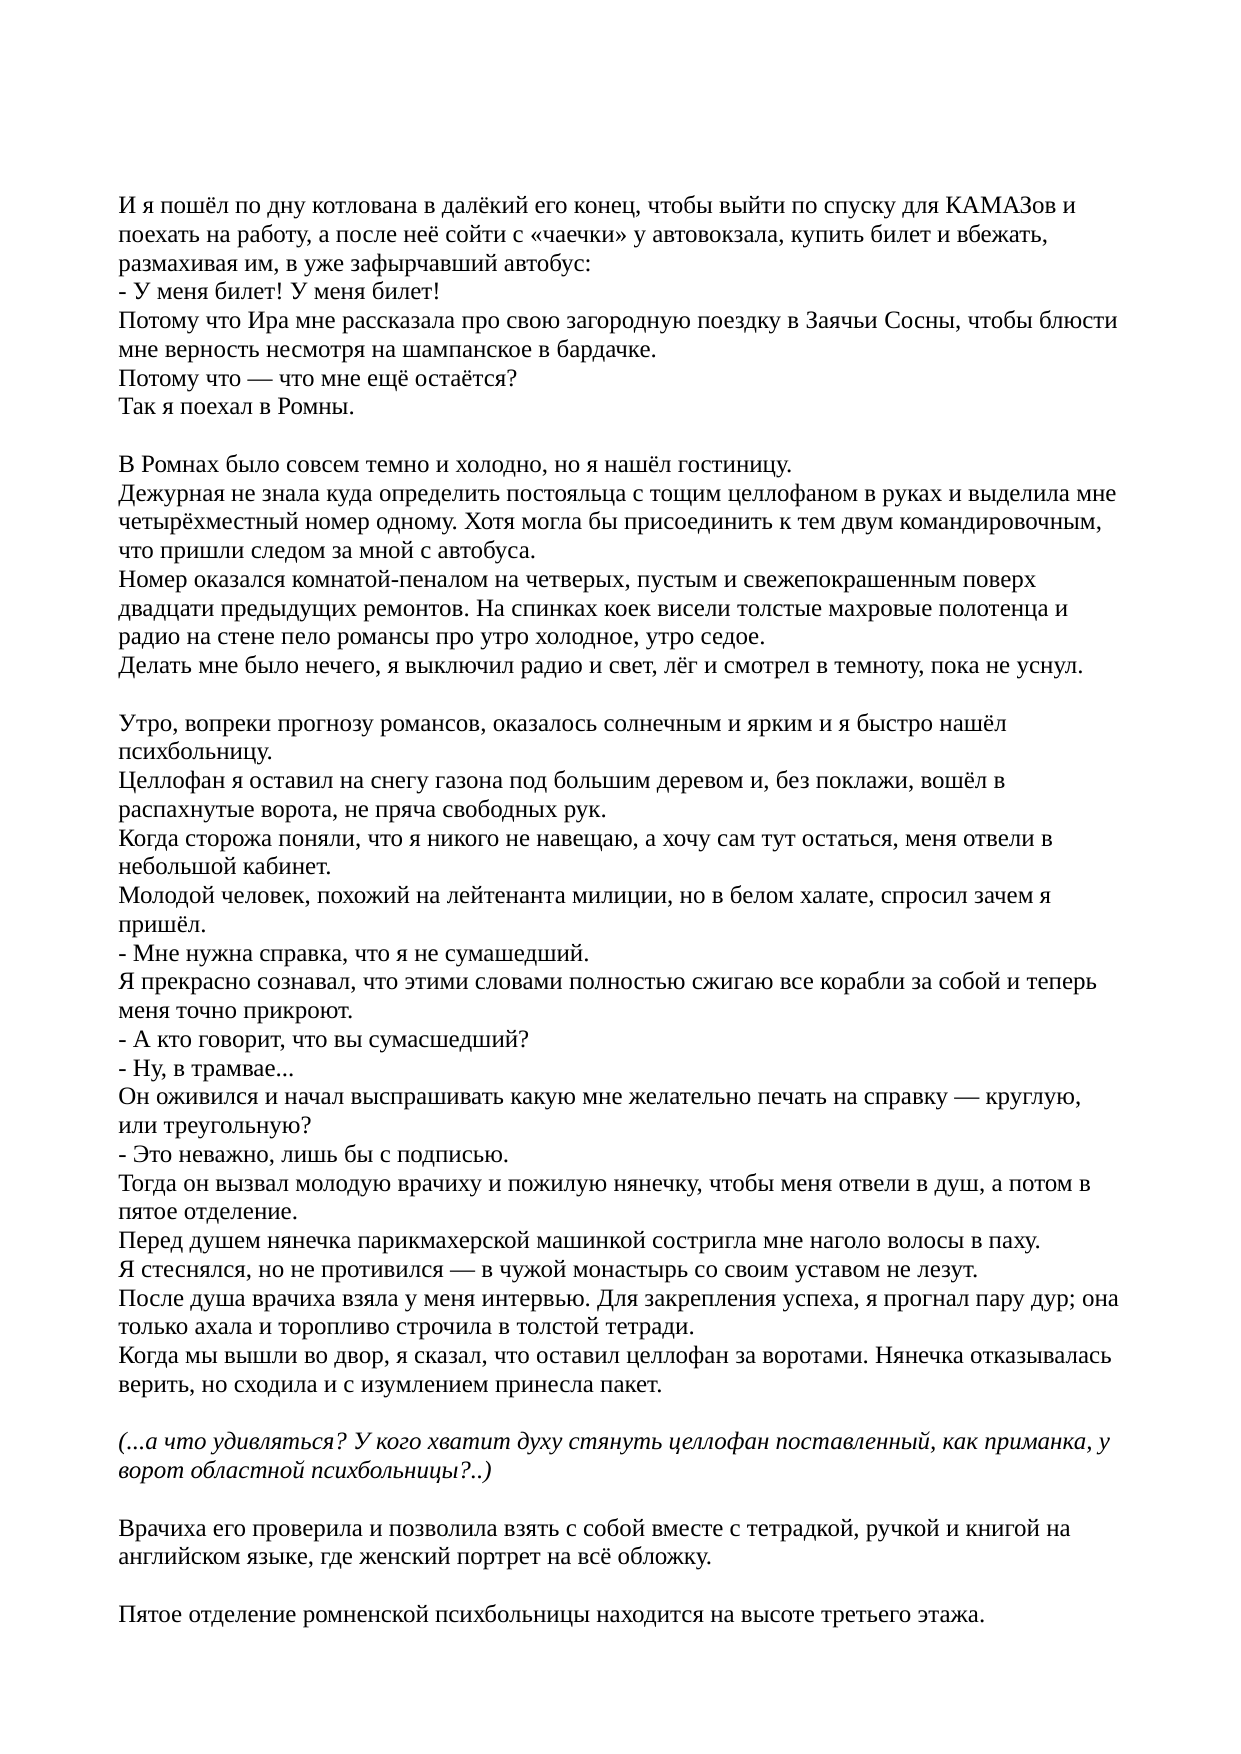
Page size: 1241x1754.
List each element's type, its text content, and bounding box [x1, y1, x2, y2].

text В Ромнах было совсем темно и холодно, но я нашёл гостиницу. [118, 449, 1122, 478]
text Тогда он вызвал молодую врачиху и пожилую нянечку, чтобы меня отвели в душ, а потом в пятое отделение. [118, 1168, 1122, 1225]
text Перед душем нянечка парикмахерской машинкой состригла мне наголо волосы в паху. [118, 1225, 1122, 1254]
text Целлофан я оставил на снегу газона под большим деревом и, без поклажи, вошёл в распахнутые ворота, не пряча свободных рук. [118, 765, 1122, 823]
text Молодой человек, похожий на лейтенанта милиции, но в белом халате, спросил зачем я пришёл. [118, 880, 1122, 938]
text - Мне нужна справка, что я не сумашедший. [118, 938, 1122, 966]
text Я прекрасно сознавал, что этими словами полностью сжигаю все корабли за собой и теперь меня точно прикроют. [118, 966, 1122, 1024]
text Дежурная не знала куда определить постояльца с тощим целлофаном в руках и выделила мне четырёхместный номер одному. Хотя могла бы присоединить к тем двум командировочным, что пришли следом за мной с автобуса. [118, 478, 1122, 564]
text Врачиха его проверила и позволила взять с собой вместе с тетрадкой, ручкой и книгой на английском языке, где женский портрет на всё обложку. [118, 1513, 1122, 1570]
text Я стеснялся, но не противился — в чужой монастырь со своим уставом не лезут. [118, 1254, 1122, 1283]
text - Ну, в трамвае... [118, 1053, 1122, 1081]
text Он оживился и начал выспрашивать какую мне желательно печать на справку — круглую, или треугольную? [118, 1081, 1122, 1139]
text Когда мы вышли во двор, я сказал, что оставил целлофан за воротами. Нянечка отказывалась верить, но сходила и с изумлением принесла пакет. [118, 1340, 1122, 1398]
text Делать мне было нечего, я выключил радио и свет, лёг и смотрел в темноту, пока не уснул. [118, 650, 1122, 679]
text - Это неважно, лишь бы с подписью. [118, 1139, 1122, 1168]
text После душа врачиха взяла у меня интервью. Для закрепления успеха, я прогнал пару дур; она только ахала и торопливо строчила в толстой тетради. [118, 1283, 1122, 1340]
text - А кто говорит, что вы сумасшедший? [118, 1024, 1122, 1053]
text Номер оказался комнатой-пеналом на четверых, пустым и свежепокрашенным поверх двадцати предыдущих ремонтов. На спинках коек висели толстые махровые полотенца и радио на стене пело романсы про утро холодное, утро седое. [118, 564, 1122, 650]
text И я пошёл по дну котлована в далёкий его конец, чтобы выйти по спуску для КАМАЗов и поехать на работу, а после неё сойти с «чаечки» у автовокзала, купить билет и вбежать, размахивая им, в уже зафырчавший автобус: [118, 190, 1122, 276]
text Пятое отделение ромненской психбольницы находится на высоте третьего этажа. [118, 1599, 1122, 1628]
text Потому что Ира мне рассказала про свою загородную поездку в Заячьи Сосны, чтобы блюсти мне верность несмотря на шампанское в бардачке. [118, 305, 1122, 363]
text Потому что — что мне ещё остаётся? [118, 363, 1122, 391]
text (...а что удивляться? У кого хватит духу стянуть целлофан поставленный, как приманка, у ворот областной психбольницы?..) [118, 1426, 1122, 1484]
text - У меня билет! У меня билет! [118, 276, 1122, 305]
text Так я поехал в Ромны. [118, 391, 1122, 420]
text Когда сторожа поняли, что я никого не навещаю, а хочу сам тут остаться, меня отвели в небольшой кабинет. [118, 823, 1122, 880]
text Утро, вопреки прогнозу романсов, оказалось солнечным и ярким и я быстро нашёл психбольницу. [118, 708, 1122, 765]
